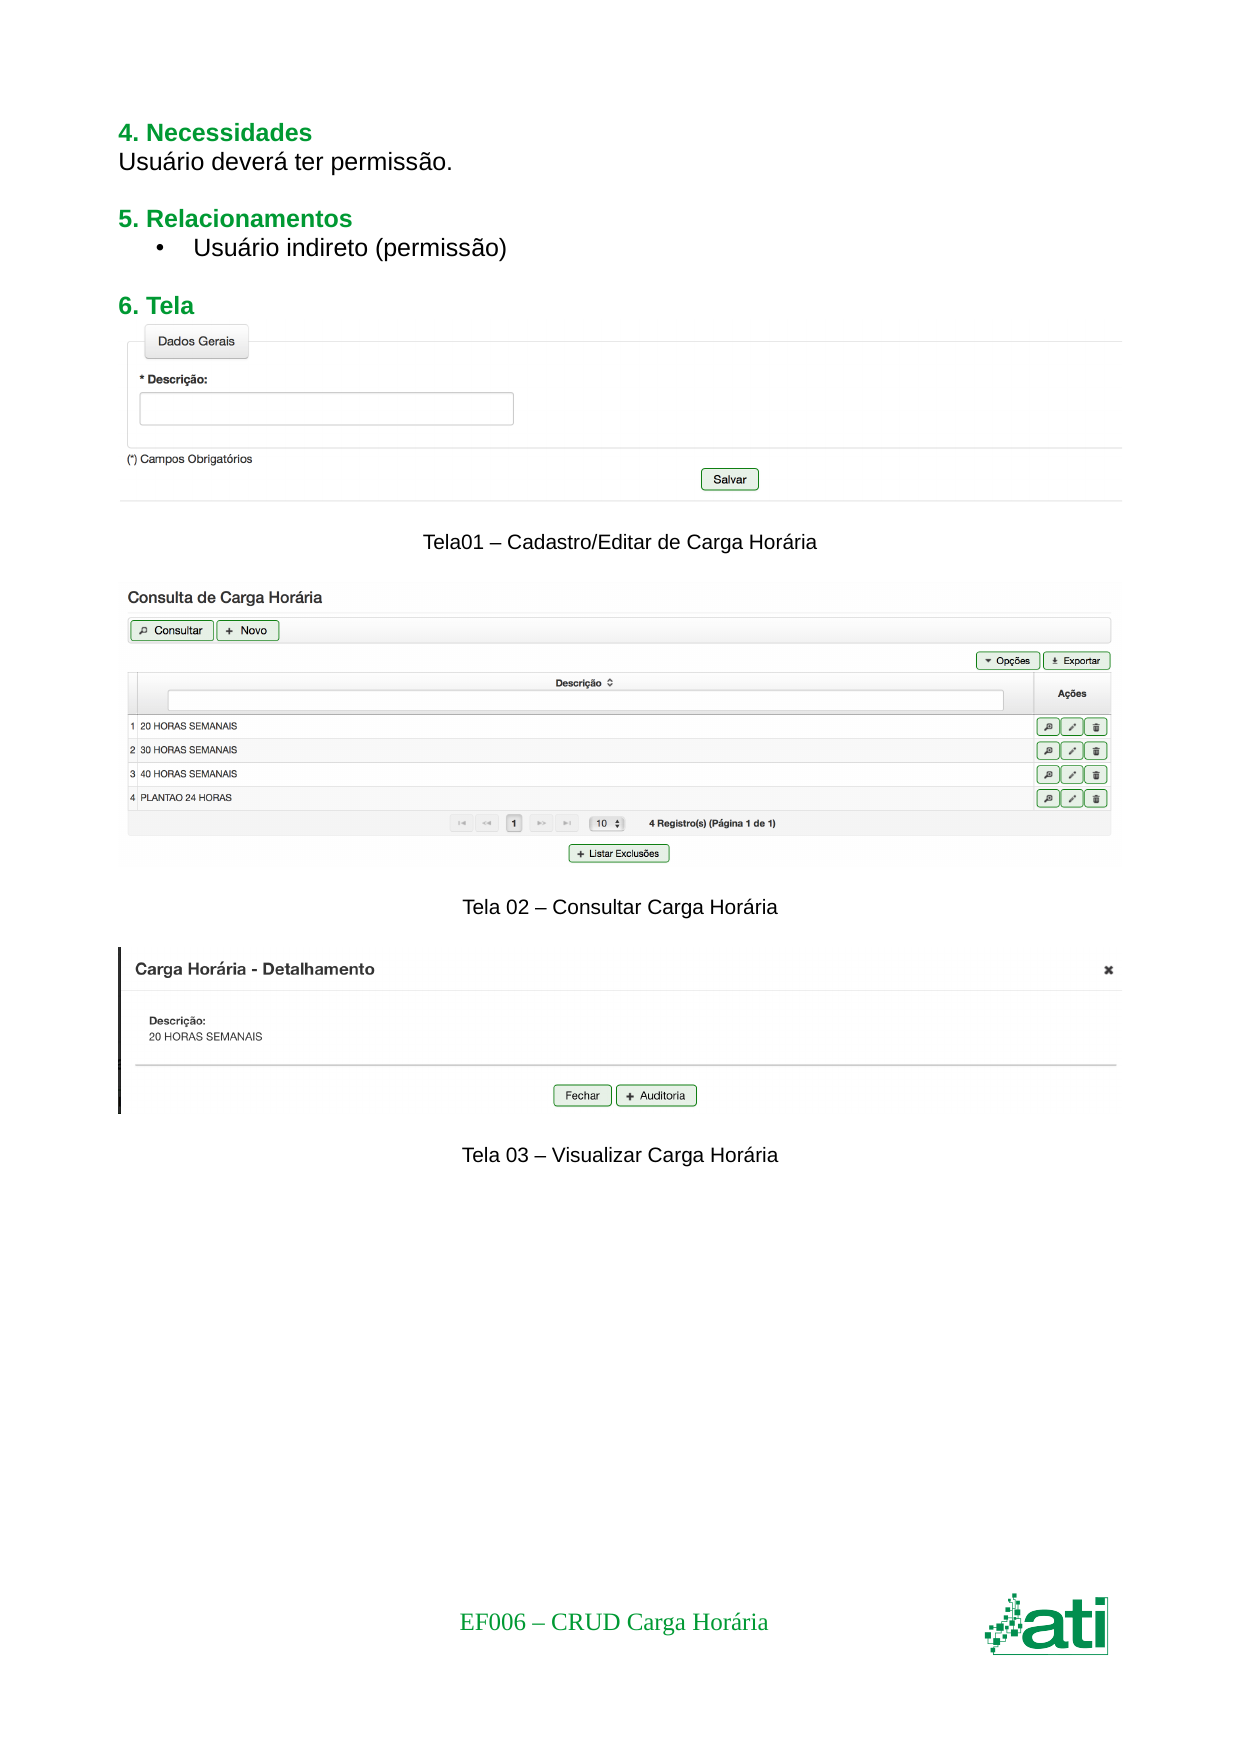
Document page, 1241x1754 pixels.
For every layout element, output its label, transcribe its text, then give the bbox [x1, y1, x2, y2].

text 6. Tela [118, 291, 1122, 319]
picture [980, 1589, 1113, 1660]
text Usuário deverá ter permissão. [118, 147, 1122, 176]
text Tela01 – Cadastro/Editar de Carga Horária [118, 530, 1122, 554]
picture [118, 947, 1123, 1114]
text Tela 03 – Visualizar Carga Horária [118, 1143, 1122, 1167]
picture [118, 582, 1123, 867]
picture [118, 319, 1123, 502]
list Usuário indireto (permissão) [156, 233, 1122, 262]
text 4. Necessidades [118, 118, 1122, 147]
text Tela 02 – Consultar Carga Horária [118, 895, 1122, 919]
text 5. Relacionamentos [118, 204, 1122, 233]
